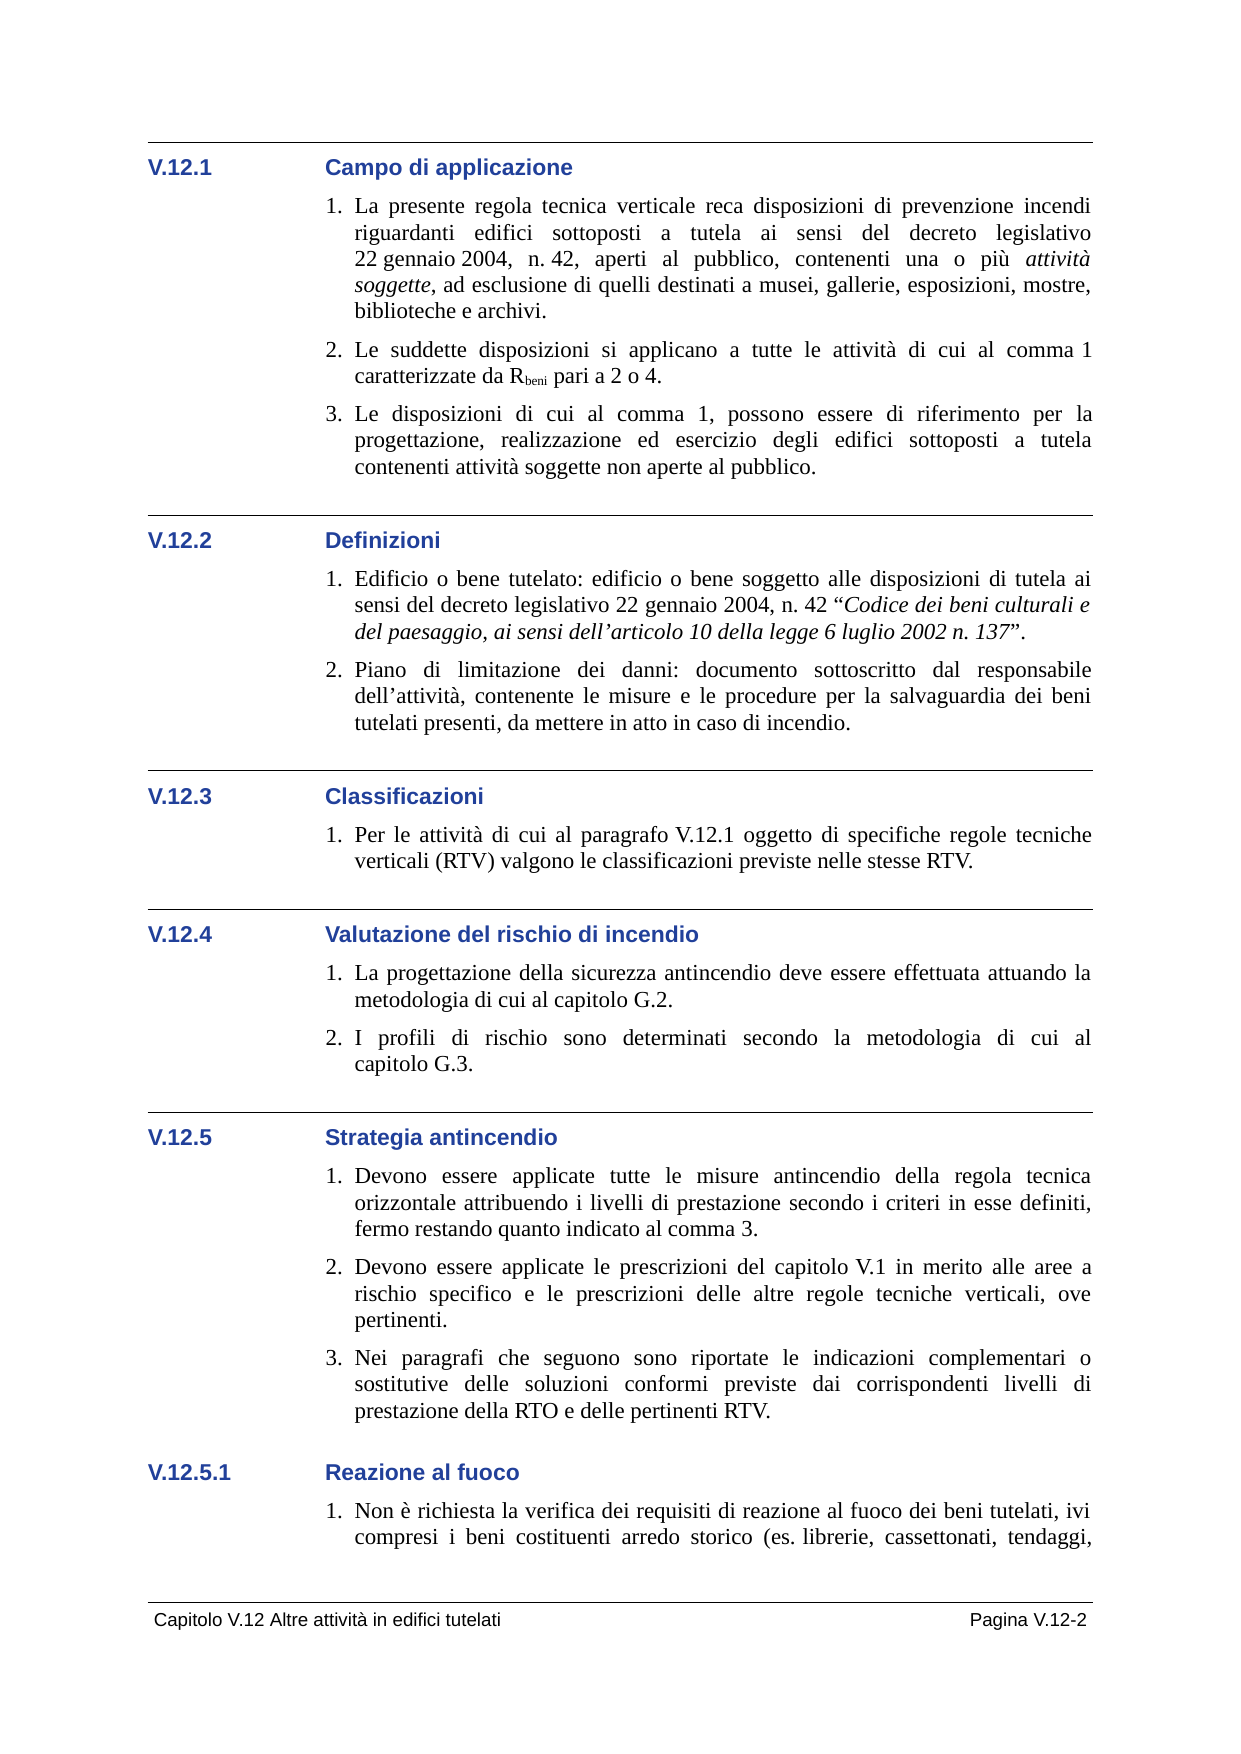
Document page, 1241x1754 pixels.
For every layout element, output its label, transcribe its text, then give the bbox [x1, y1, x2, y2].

list Devono essere applicate tutte le misure antincendio della regola tecnica orizzontale attribuendo i livelli di prestazione secondo i criteri in esse definiti, fermo restando quanto indicato al comma 3. [342, 1162, 1093, 1241]
list I profili di rischio sono determinati secondo la metodologia di cui al capitolo G.3. [342, 1024, 1093, 1077]
list Piano di limitazione dei danni: documento sottoscritto dal responsabile dell’attività, contenente le misure e le procedure per la salvaguardia dei beni tutelati presenti, da mettere in atto in caso di incendio. [342, 656, 1093, 735]
list Devono essere applicate le prescrizioni del capitolo V.1 in merito alle aree a rischio specifico e le prescrizioni delle altre regole tecniche verticali, ove pertinenti. [342, 1253, 1093, 1332]
list Le suddette disposizioni si applicano a tutte le attività di cui al comma 1 caratterizzate da Rbeni pari a 2 o 4. [342, 336, 1093, 388]
list La progettazione della sicurezza antincendio deve essere effettuata attuando la metodologia di cui al capitolo G.2. [342, 959, 1093, 1012]
subtitle Definizioni [148, 516, 1093, 553]
list Nei paragrafi che seguono sono riportate le indicazioni complementari o sostitutive delle soluzioni conformi previste dai corrispondenti livelli di prestazione della RTO e delle pertinenti RTV. [342, 1344, 1093, 1423]
subtitle Strategia antincendio [148, 1113, 1093, 1151]
subtitle Valutazione del rischio di incendio [148, 910, 1093, 948]
list Edificio o bene tutelato: edificio o bene soggetto alle disposizioni di tutela ai sensi del decreto legislativo 22 gennaio 2004, n. 42 “Codice dei beni culturali e del paesaggio, ai sensi dell’articolo 10 della legge 6 luglio 2002 n. 137”. [342, 565, 1093, 644]
list La presente regola tecnica verticale reca disposizioni di prevenzione incendi riguardanti edifici sottoposti a tutela ai sensi del decreto legislativo 22 gennaio 2004, n. 42, aperti al pubblico, contenenti una o più attività soggette, ad esclusione di quelli destinati a musei, gallerie, esposizioni, mostre, biblioteche e archivi. [342, 192, 1093, 324]
subtitle Reazione al fuoco [148, 1458, 1093, 1485]
list Le disposizioni di cui al comma 1, possono essere di riferimento per la progettazione, realizzazione ed esercizio degli edifici sottoposti a tutela contenenti attività soggette non aperte al pubblico. [342, 400, 1093, 479]
list Per le attività di cui al paragrafo V.12.1 oggetto di specifiche regole tecniche verticali (RTV) valgono le classificazioni previste nelle stesse RTV. [342, 821, 1093, 873]
list Non è richiesta la verifica dei requisiti di reazione al fuoco dei beni tutelati, ivi compresi i beni costituenti arredo storico (es. librerie, cassettonati, tendaggi, [342, 1497, 1093, 1549]
subtitle Classificazioni [148, 771, 1093, 809]
subtitle Campo di applicazione [148, 143, 1093, 180]
